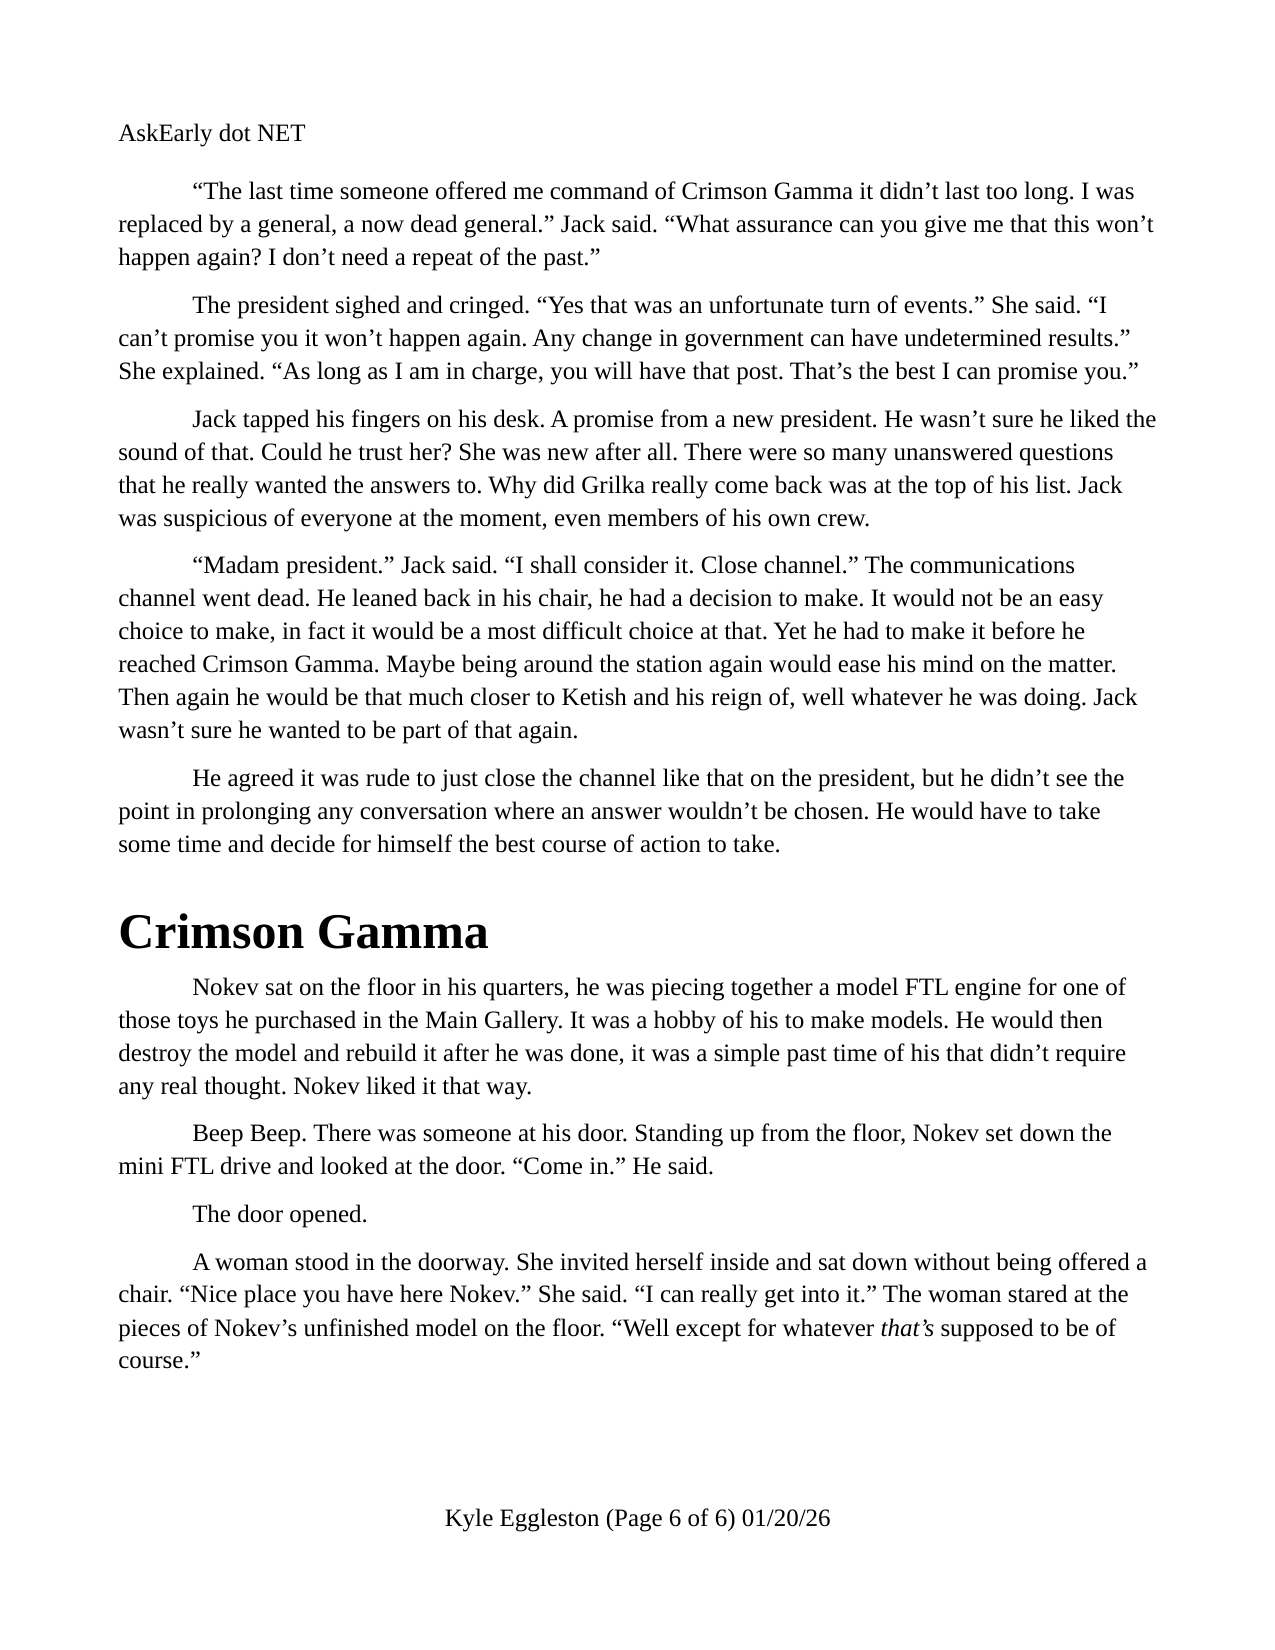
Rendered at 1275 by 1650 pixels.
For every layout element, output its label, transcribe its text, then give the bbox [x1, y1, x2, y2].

text The door opened. [118, 1199, 1157, 1228]
text The president sighed and cringed. “Yes that was an unfortunate turn of events.” She said. “I can’t promise you it won’t happen again. Any change in government can have undetermined results.” She explained. “As long as I am in charge, you will have that post. That’s the best I can promise you.” [118, 290, 1157, 385]
text Nokev sat on the floor in his quarters, he was piecing together a model FTL engine for one of those toys he purchased in the Main Gallery. It was a hobby of his to make models. He would then destroy the model and rebuild it after he was done, it was a simple past time of his that didn’t require any real thought. Nokev liked it that way. [118, 972, 1157, 1099]
text A woman stood in the doorway. She invited herself inside and sat down without being offered a chair. “Nice place you have here Nokev.” She said. “I can really get into it.” The woman stared at the pieces of Nokev’s unfinished model on the floor. “Well except for whatever that’s supposed to be of course.” [118, 1247, 1157, 1374]
subtitle Crimson Gamma [118, 902, 1157, 959]
text “Madam president.” Jack said. “I shall consider it. Close channel.” The communications channel went dead. He leaned back in his chair, he had a decision to make. It would not be an easy choice to make, in fact it would be a most difficult choice at that. Yet he had to make it before he reached Crimson Gamma. Maybe being around the station again would ease his mind on the matter. Then again he would be that much closer to Ketish and his reign of, well whatever he was doing. Jack wasn’t sure he wanted to be part of that again. [118, 550, 1157, 744]
text “The last time someone offered me command of Crimson Gamma it didn’t last too long. I was replaced by a general, a now dead general.” Jack said. “What assurance can you give me that this won’t happen again? I don’t need a repeat of the past.” [118, 176, 1157, 271]
text He agreed it was rude to just close the channel like that on the president, but he didn’t see the point in prolonging any conversation where an answer wouldn’t be chosen. He would have to take some time and decide for himself the best course of action to take. [118, 763, 1157, 858]
text Beep Beep. There was someone at his door. Standing up from the floor, Nokev set down the mini FTL drive and looked at the door. “Come in.” He said. [118, 1118, 1157, 1180]
text Jack tapped his fingers on his desk. A promise from a new president. He wasn’t sure he liked the sound of that. Could he trust her? She was new after all. There were so many unanswered questions that he really wanted the answers to. Why did Grilka really come back was at the top of his list. Jack was suspicious of everyone at the moment, even members of his own crew. [118, 404, 1157, 531]
